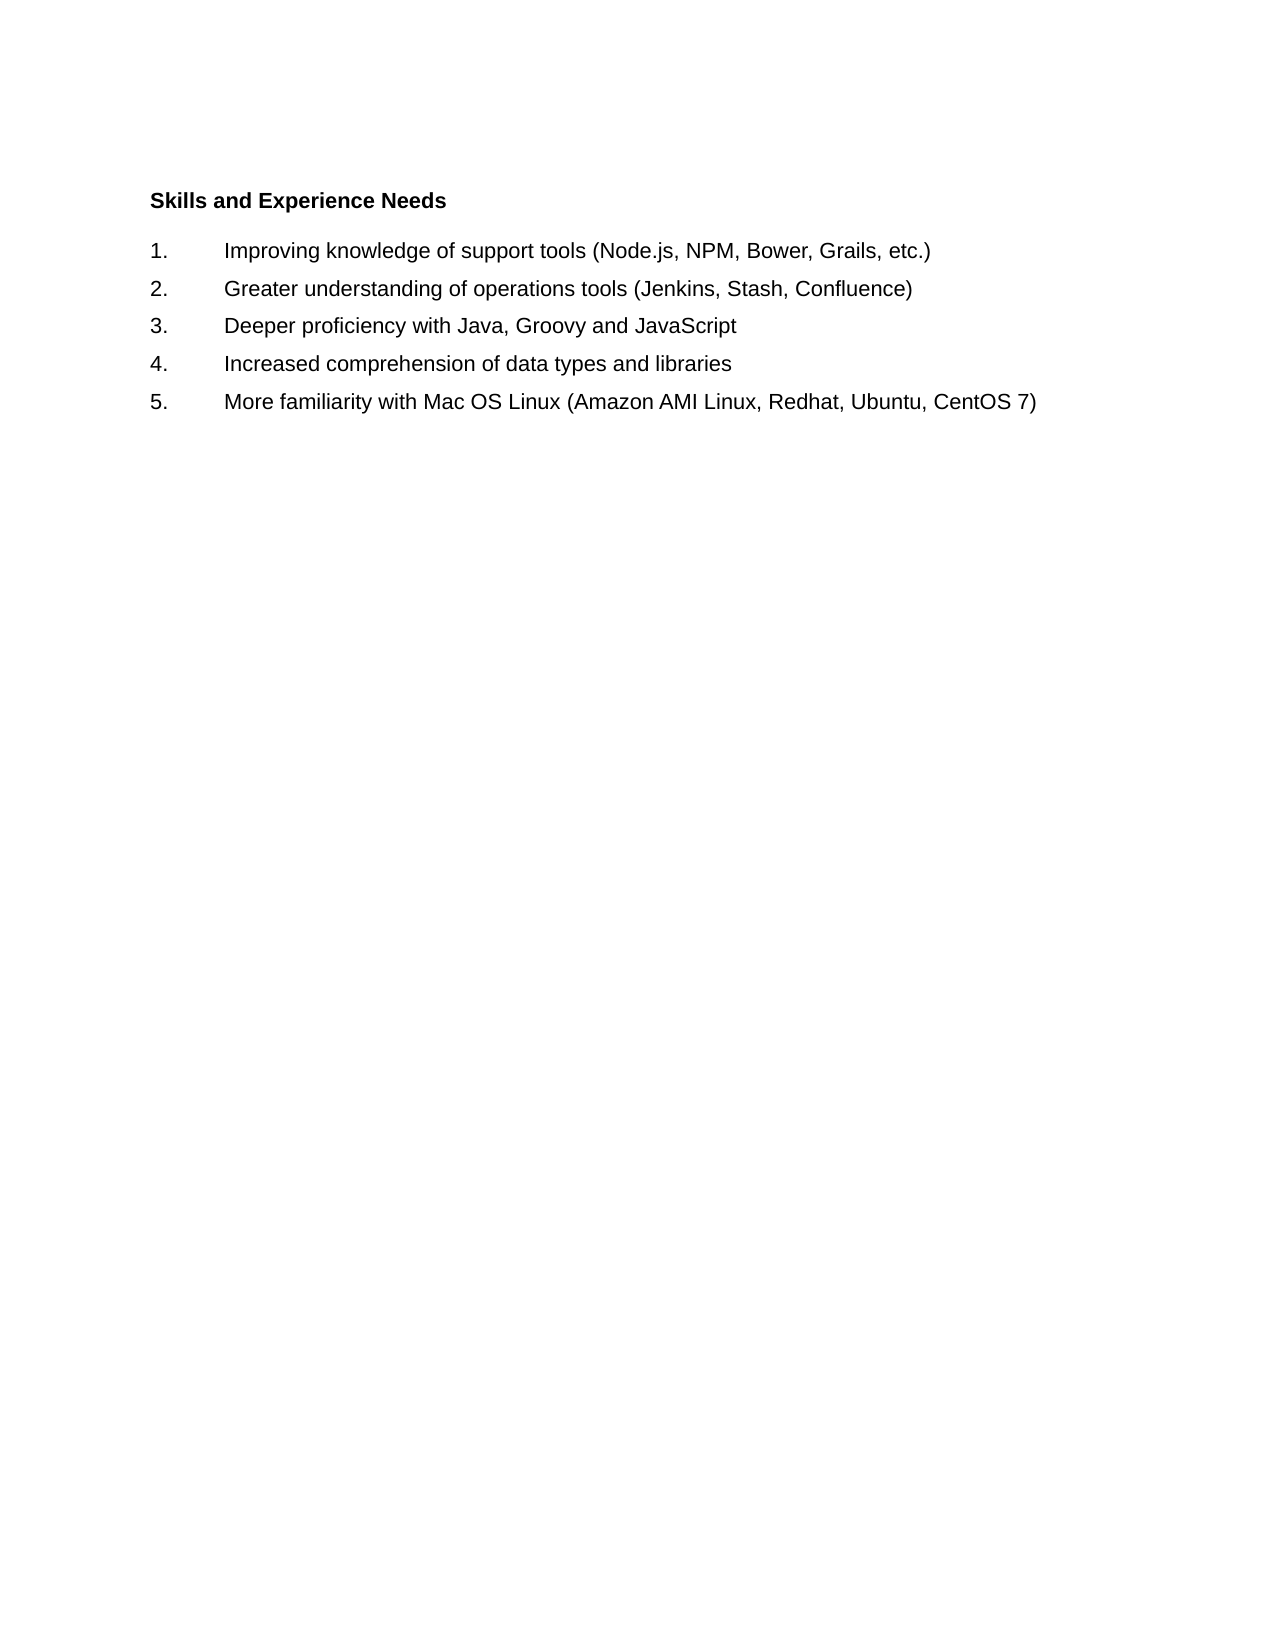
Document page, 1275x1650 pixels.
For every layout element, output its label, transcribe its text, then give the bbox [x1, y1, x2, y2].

text 3. Deeper proficiency with Java, Groovy and JavaScript [150, 313, 1125, 339]
text Skills and Experience Needs [150, 187, 1125, 213]
text 1. Improving knowledge of support tools (Node.js, NPM, Bower, Grails, etc.) [150, 238, 1125, 263]
text 2. Greater understanding of operations tools (Jenkins, Stash, Confluence) [150, 276, 1125, 301]
text 4. Increased comprehension of data types and libraries [150, 351, 1125, 376]
text 5. More familiarity with Mac OS Linux (Amazon AMI Linux, Redhat, Ubuntu, CentOS 7) [150, 389, 1125, 414]
